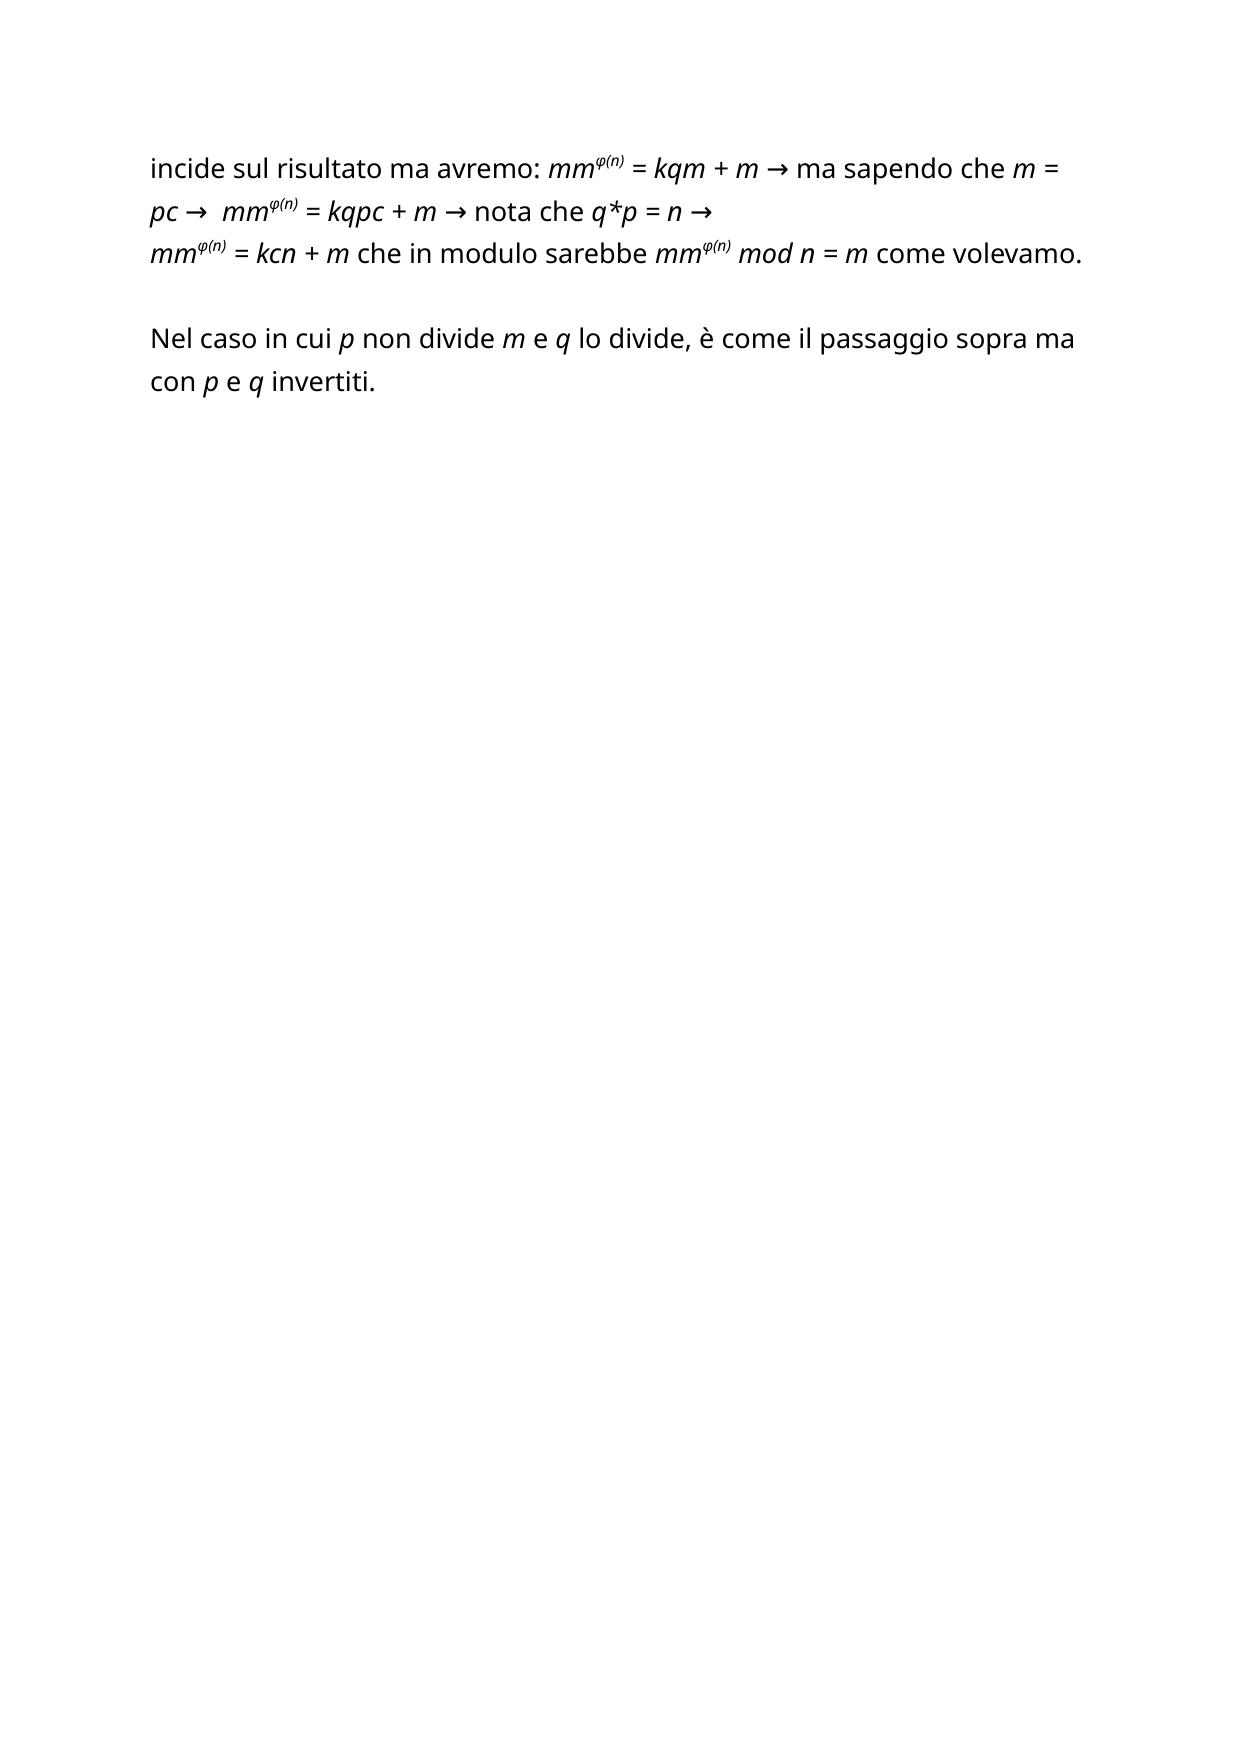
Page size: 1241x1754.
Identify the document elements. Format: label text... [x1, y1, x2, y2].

text mmφ(n) = kcn + m che in modulo sarebbe mmφ(n) mod n = m come volevamo. [150, 235, 1090, 272]
text incide sul risultato ma avremo: mmφ(n) = kqm + m → ma sapendo che m = pc → mmφ(n) = kqpc + m → nota che q*p = n → [150, 150, 1090, 229]
text Nel caso in cui p non divide m e q lo divide, è come il passaggio sopra ma con p e q invertiti. [150, 319, 1090, 399]
